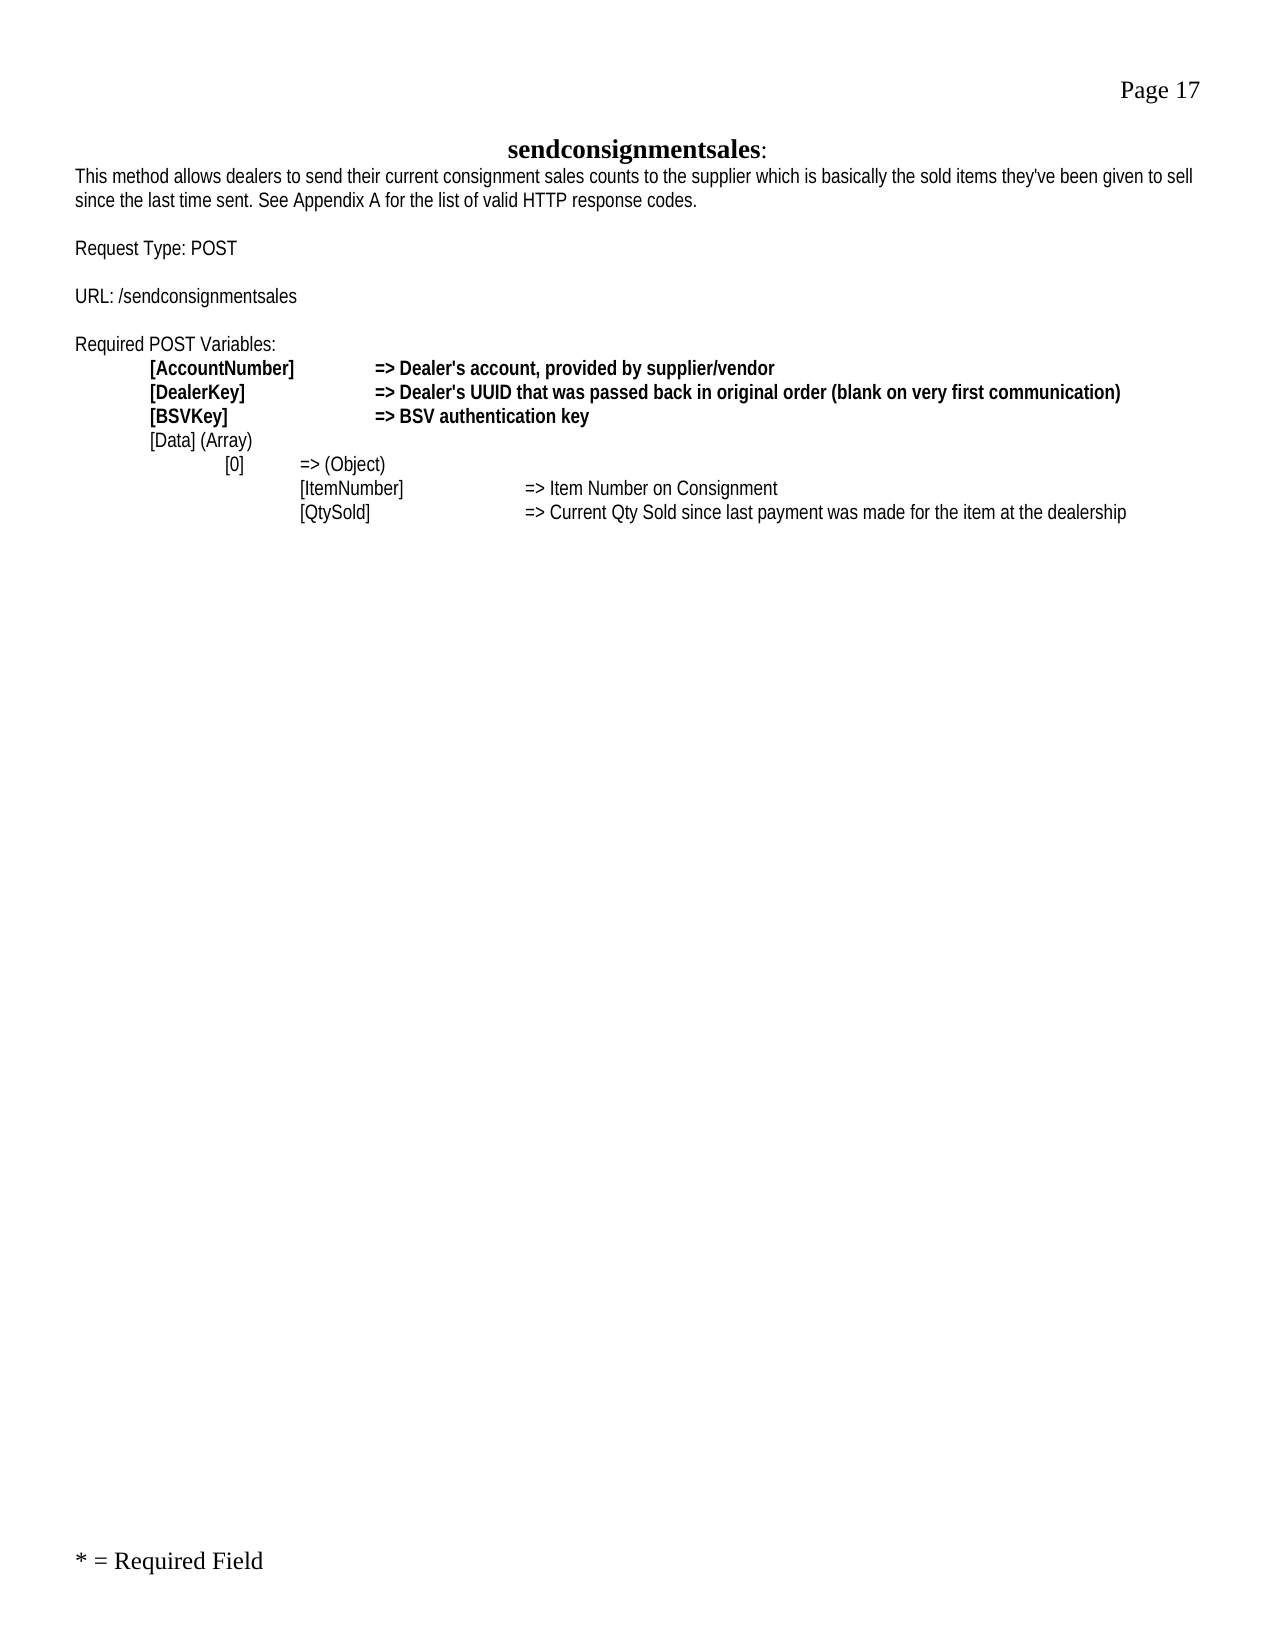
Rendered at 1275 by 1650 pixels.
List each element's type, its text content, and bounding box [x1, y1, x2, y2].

text [AccountNumber] => Dealer's account, provided by supplier/vendor [75, 356, 1200, 380]
text [BSVKey] => BSV authentication key [75, 404, 1200, 428]
text [0] => (Object) [75, 452, 1200, 476]
text [Data] (Array) [75, 428, 1200, 452]
text sendconsignmentsales: [75, 133, 1200, 164]
text [ItemNumber] => Item Number on Consignment [75, 476, 1200, 500]
text This method allows dealers to send their current consignment sales counts to the supplier which is basically the sold items they've been given to sell since the last time sent. See Appendix A for the list of valid HTTP response codes. [75, 164, 1200, 212]
text [QtySold] => Current Qty Sold since last payment was made for the item at the dealership [75, 500, 1200, 524]
text URL: /sendconsignmentsales [75, 284, 1200, 308]
text [DealerKey] => Dealer's UUID that was passed back in original order (blank on very first communication) [75, 380, 1200, 404]
text Required POST Variables: [75, 332, 1200, 356]
text Request Type: POST [75, 236, 1200, 260]
